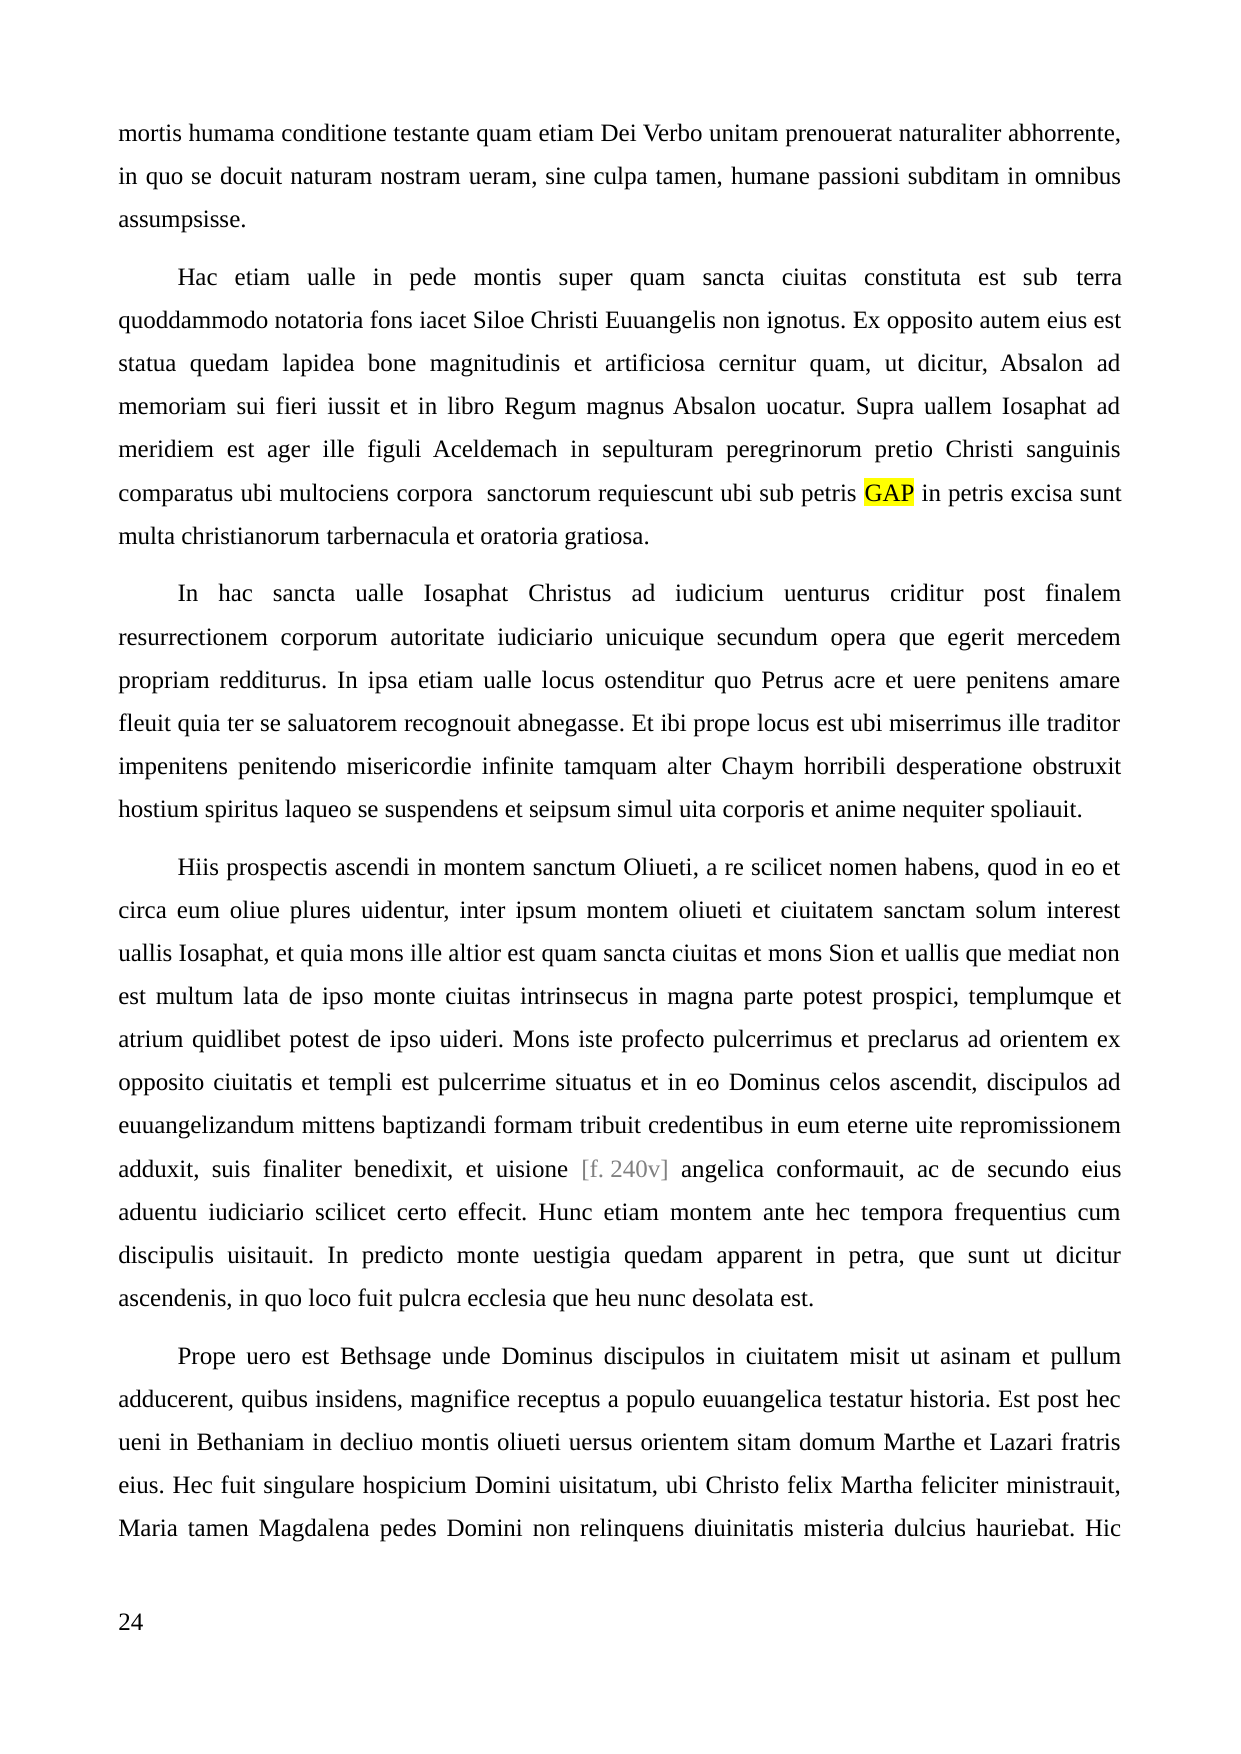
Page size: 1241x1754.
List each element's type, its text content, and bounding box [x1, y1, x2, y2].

text In hac sancta ualle Iosaphat Christus ad iudicium uenturus criditur post finalem resurrectionem corporum autoritate iudiciario unicuique secundum opera que egerit mercedem propriam redditurus. In ipsa etiam ualle locus ostenditur quo Petrus acre et uere penitens amare fleuit quia ter se saluatorem recognouit abnegasse. Et ibi prope locus est ubi miserrimus ille traditor impenitens penitendo misericordie infinite tamquam alter Chaym horribili desperatione obstruxit hostium spiritus laqueo se suspendens et seipsum simul uita corporis et anime nequiter spoliauit. [118, 578, 1122, 823]
text Hiis prospectis ascendi in montem sanctum Oliueti, a re scilicet nomen habens, quod in eo et circa eum oliue plures uidentur, inter ipsum montem oliueti et ciuitatem sanctam solum interest uallis Iosaphat, et quia mons ille altior est quam sancta ciuitas et mons Sion et uallis que mediat non est multum lata de ipso monte ciuitas intrinsecus in magna parte potest prospici, templumque et atrium quidlibet potest de ipso uideri. Mons iste profecto pulcerrimus et preclarus ad orientem ex opposito ciuitatis et templi est pulcerrime situatus et in eo Dominus celos ascendit, discipulos ad euuangelizandum mittens baptizandi formam tribuit credentibus in eum eterne uite repromissionem adduxit, suis finaliter benedixit, et uisione [f. 240v] angelica conformauit, ac de secundo eius aduentu iudiciario scilicet certo effecit. Hunc etiam montem ante hec tempora frequentius cum discipulis uisitauit. In predicto monte uestigia quedam apparent in petra, que sunt ut dicitur ascendenis, in quo loco fuit pulcra ecclesia que heu nunc desolata est. [118, 852, 1122, 1312]
text Hac etiam ualle in pede montis super quam sancta ciuitas constituta est sub terra quoddammodo notatoria fons iacet Siloe Christi Euuangelis non ignotus. Ex opposito autem eius est statua quedam lapidea bone magnitudinis et artificiosa cernitur quam, ut dicitur, Absalon ad memoriam sui fieri iussit et in libro Regum magnus Absalon uocatur. Supra uallem Iosaphat ad meridiem est ager ille figuli Aceldemach in sepulturam peregrinorum pretio Christi sanguinis comparatus ubi multociens corpora sanctorum requiescunt ubi sub petris GAP in petris excisa sunt multa christianorum tarbernacula et oratoria gratiosa. [118, 262, 1122, 549]
text Prope uero est Bethsage unde Dominus discipulos in ciuitatem misit ut asinam et pullum adducerent, quibus insidens, magnifice receptus a populo euuangelica testatur historia. Est post hec ueni in Bethaniam in decliuo montis oliueti uersus orientem sitam domum Marthe et Lazari fratris eius. Hec fuit singulare hospicium Domini uisitatum, ubi Christo felix Martha feliciter ministrauit, Maria tamen Magdalena pedes Domini non relinquens diuinitatis misteria dulcius hauriebat. Hic [118, 1341, 1122, 1542]
text mortis humama conditione testante quam etiam Dei Verbo unitam prenouerat naturaliter abhorrente, in quo se docuit naturam nostram ueram, sine culpa tamen, humane passioni subditam in omnibus assumpsisse. [118, 118, 1122, 233]
